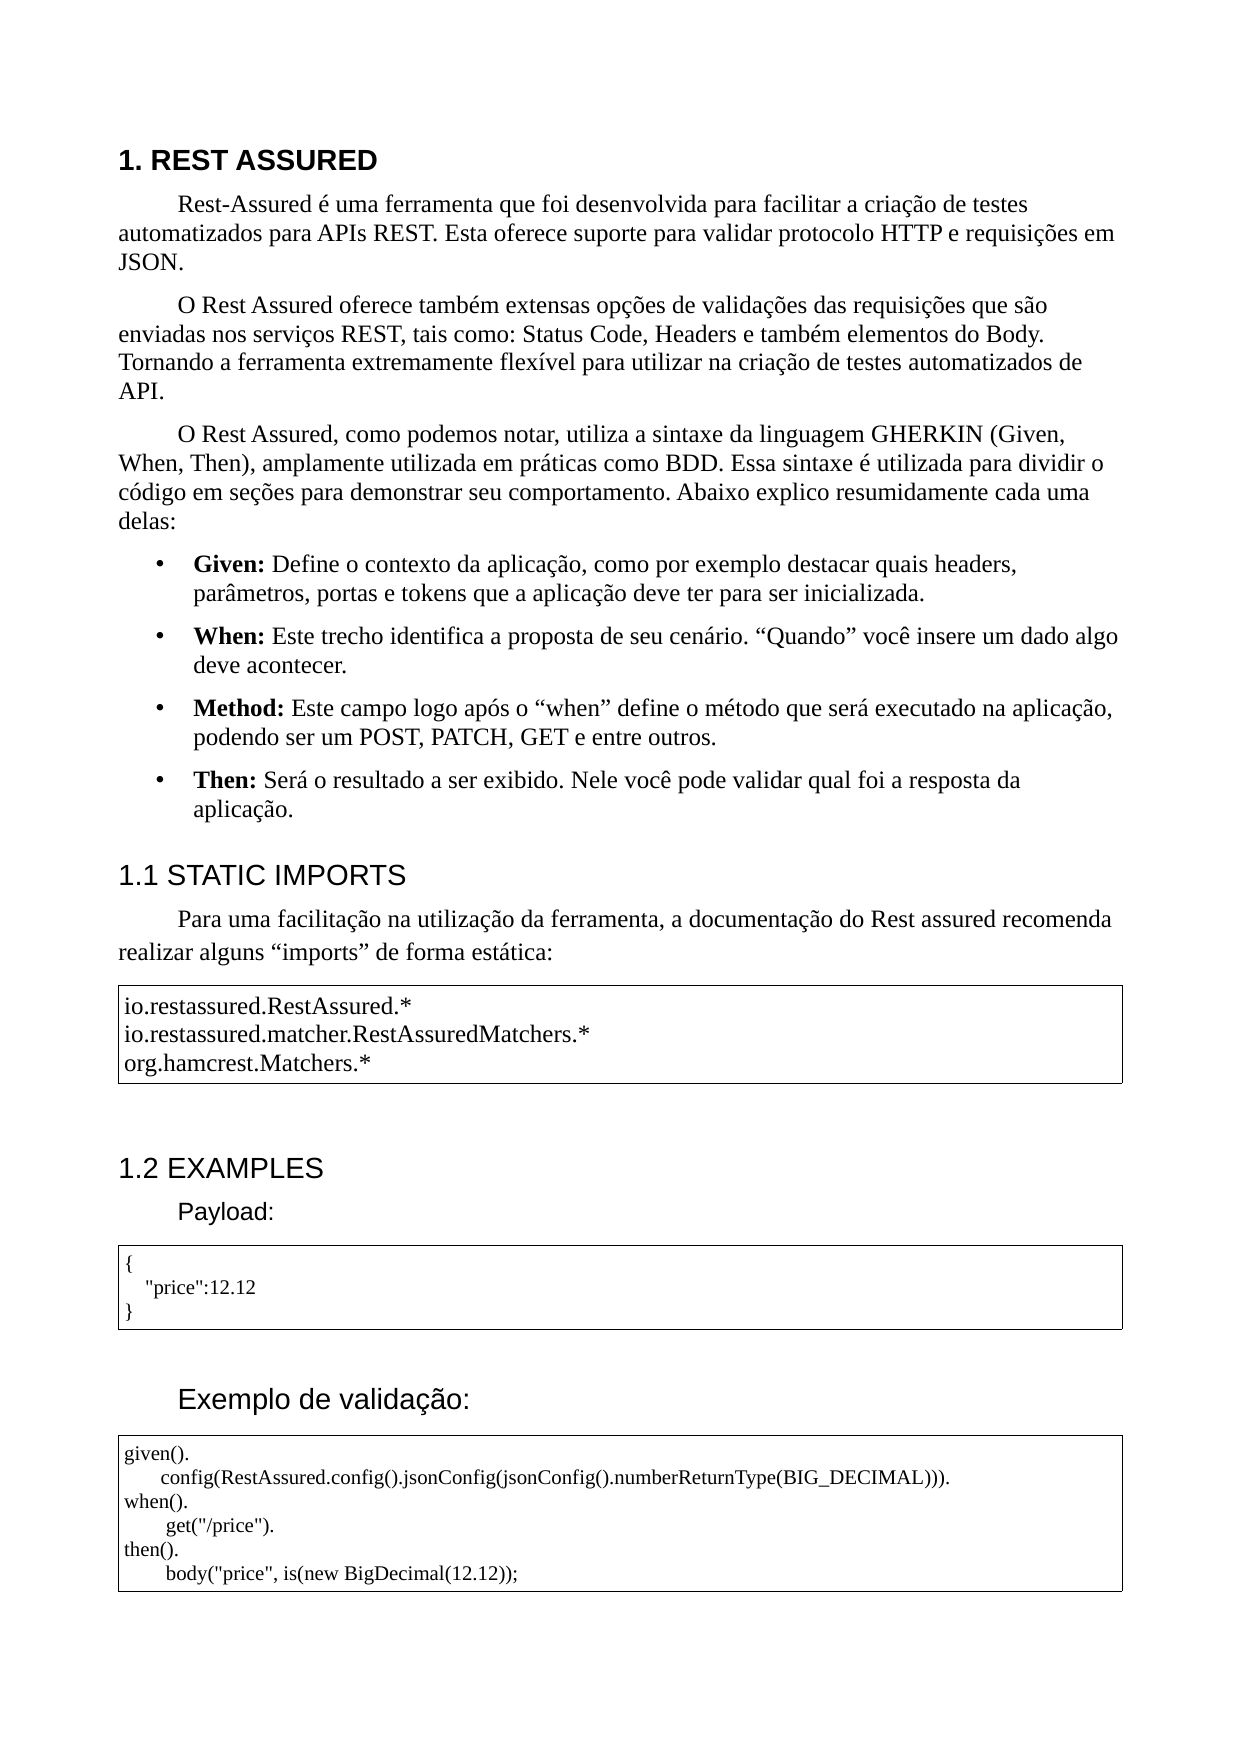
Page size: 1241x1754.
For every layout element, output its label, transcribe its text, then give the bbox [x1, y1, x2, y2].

text O Rest Assured, como podemos notar, utiliza a sintaxe da linguagem GHERKIN (Given, When, Then), amplamente utilizada em práticas como BDD. Essa sintaxe é utilizada para dividir o código em seções para demonstrar seu comportamento. Abaixo explico resumidamente cada uma delas: [118, 419, 1122, 534]
text Exemplo de validação: [118, 1382, 1122, 1416]
subtitle 1.2 EXAMPLES [118, 1151, 1122, 1185]
text O Rest Assured oferece também extensas opções de validações das requisições que são enviadas nos serviços REST, tais como: Status Code, Headers e também elementos do Body. Tornando a ferramenta extremamente flexível para utilizar na criação de testes automatizados de API. [118, 290, 1122, 405]
table_header { "price":12.12 } [119, 1246, 1122, 1329]
text Rest-Assured é uma ferramenta que foi desenvolvida para facilitar a criação de testes automatizados para APIs REST. Esta oferece suporte para validar protocolo HTTP e requisições em JSON. [118, 189, 1122, 275]
subtitle 1. REST ASSURED [118, 143, 1122, 177]
list Method: Este campo logo após o “when” define o método que será executado na aplicação, podendo ser um POST, PATCH, GET e entre outros. [156, 693, 1122, 751]
subtitle 1.1 STATIC IMPORTS [118, 858, 1122, 892]
text Para uma facilitação na utilização da ferramenta, a documentação do Rest assured recomenda realizar alguns “imports” de forma estática: [118, 904, 1122, 966]
table_header io.restassured.RestAssured.* io.restassured.matcher.RestAssuredMatchers.* org.hamcrest.Matchers.* [119, 986, 1122, 1083]
list Then: Será o resultado a ser exibido. Nele você pode validar qual foi a resposta da aplicação. [156, 765, 1122, 823]
list When: Este trecho identifica a proposta de seu cenário. “Quando” você insere um dado algo deve acontecer. [156, 621, 1122, 679]
table_header given(). config(RestAssured.config().jsonConfig(jsonConfig().numberReturnType(BIG_DECIMAL))). when(). get("/price"). then(). body("price", is(new BigDecimal(12.12)); [119, 1436, 1122, 1591]
text Payload: [118, 1197, 1122, 1226]
list Given: Define o contexto da aplicação, como por exemplo destacar quais headers, parâmetros, portas e tokens que a aplicação deve ter para ser inicializada. [156, 549, 1122, 607]
